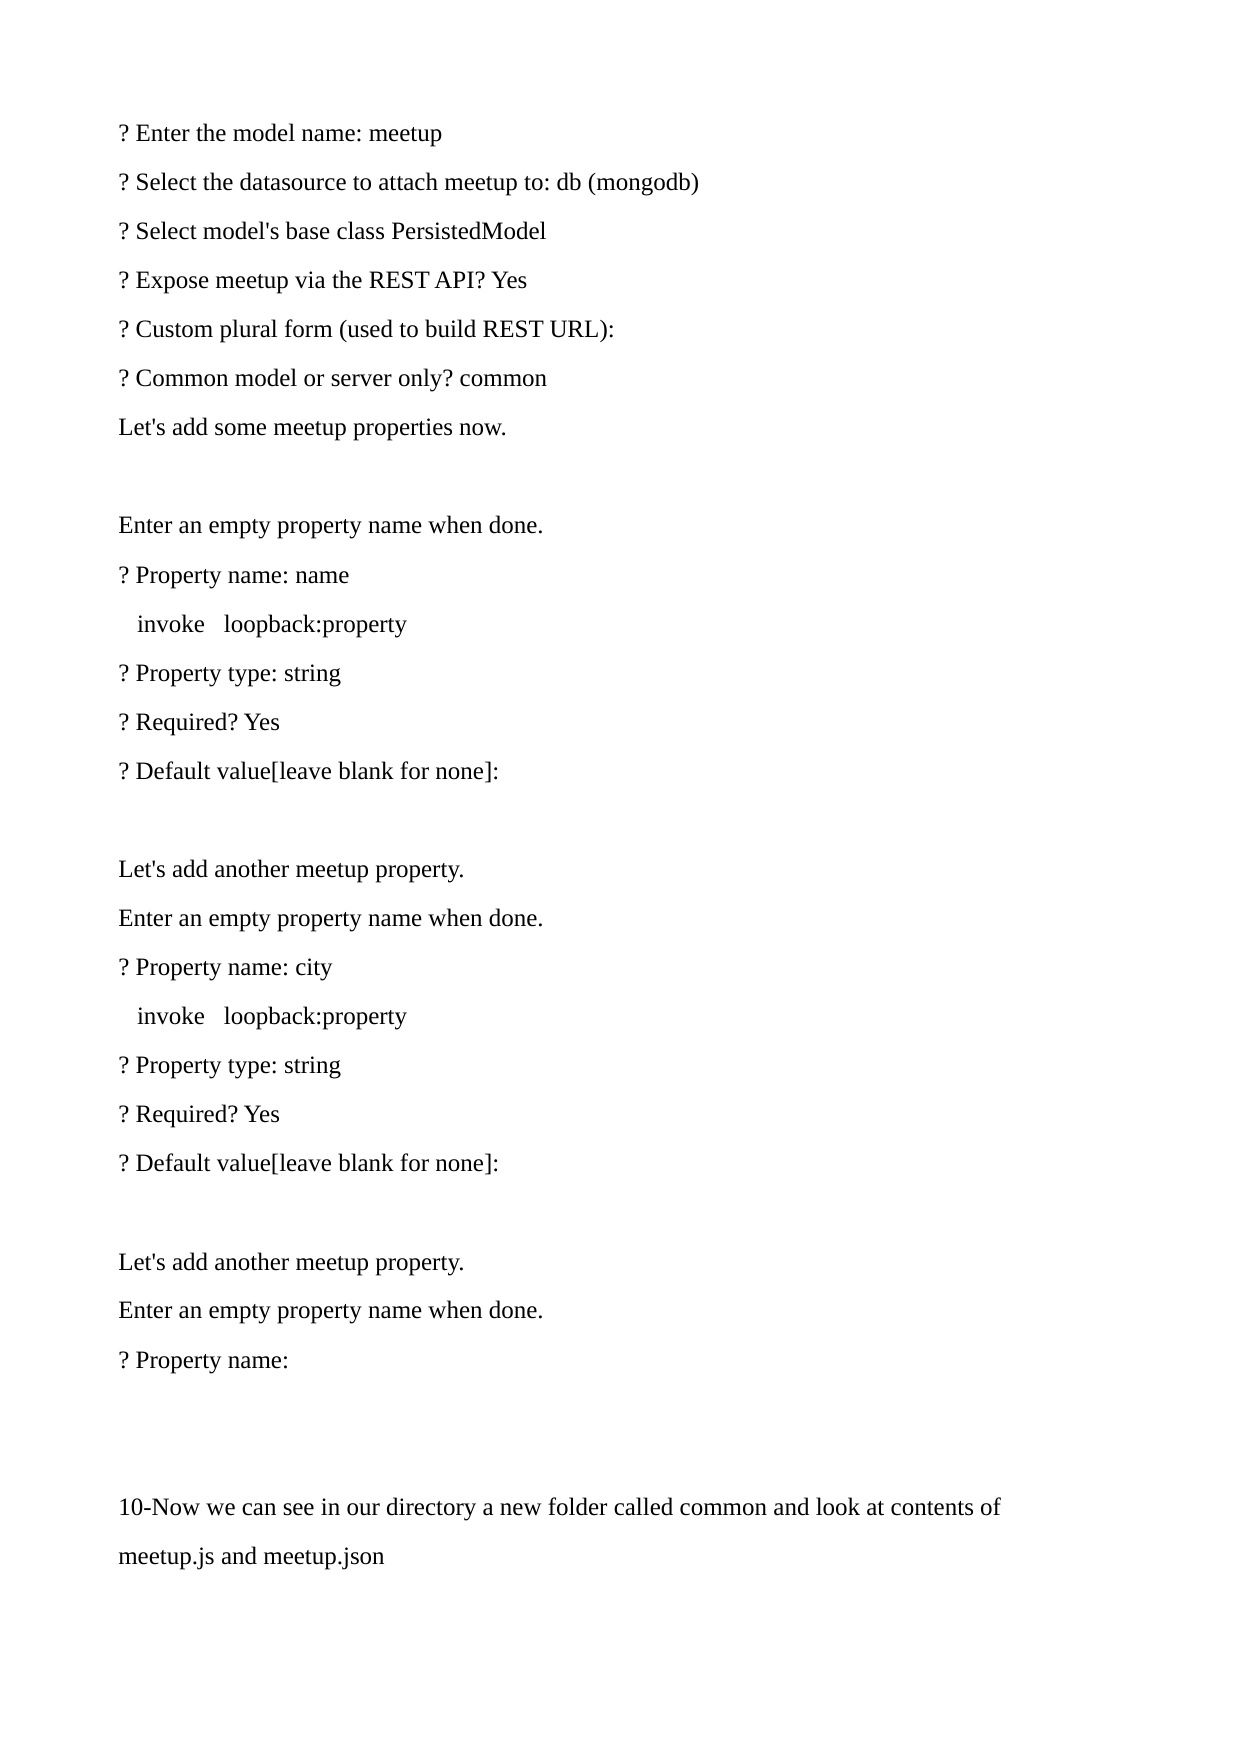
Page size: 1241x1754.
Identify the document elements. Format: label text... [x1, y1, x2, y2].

text Enter an empty property name when done. [118, 511, 1122, 539]
text meetup.js and meetup.json [118, 1541, 1122, 1570]
text Let's add some meetup properties now. [118, 412, 1122, 441]
text ? Property name: city [118, 952, 1122, 981]
text Let's add another meetup property. [118, 1247, 1122, 1275]
text ? Required? Yes [118, 1099, 1122, 1128]
text invoke loopback:property [118, 1001, 1122, 1030]
text ? Default value[leave blank for none]: [118, 756, 1122, 785]
text ? Property name: name [118, 560, 1122, 588]
text ? Select model's base class PersistedModel [118, 216, 1122, 245]
text ? Required? Yes [118, 707, 1122, 736]
text ? Expose meetup via the REST API? Yes [118, 265, 1122, 294]
text Enter an empty property name when done. [118, 1296, 1122, 1324]
text ? Select the datasource to attach meetup to: db (mongodb) [118, 167, 1122, 196]
text Let's add another meetup property. [118, 854, 1122, 883]
text ? Common model or server only? common [118, 363, 1122, 392]
text ? Property name: [118, 1345, 1122, 1373]
text invoke loopback:property [118, 609, 1122, 637]
text ? Enter the model name: meetup [118, 118, 1122, 147]
text ? Property type: string [118, 658, 1122, 687]
text 10-Now we can see in our directory a new folder called common and look at contents of [118, 1492, 1122, 1521]
text Enter an empty property name when done. [118, 903, 1122, 932]
text ? Default value[leave blank for none]: [118, 1148, 1122, 1177]
text ? Custom plural form (used to build REST URL): [118, 314, 1122, 343]
text ? Property type: string [118, 1050, 1122, 1079]
